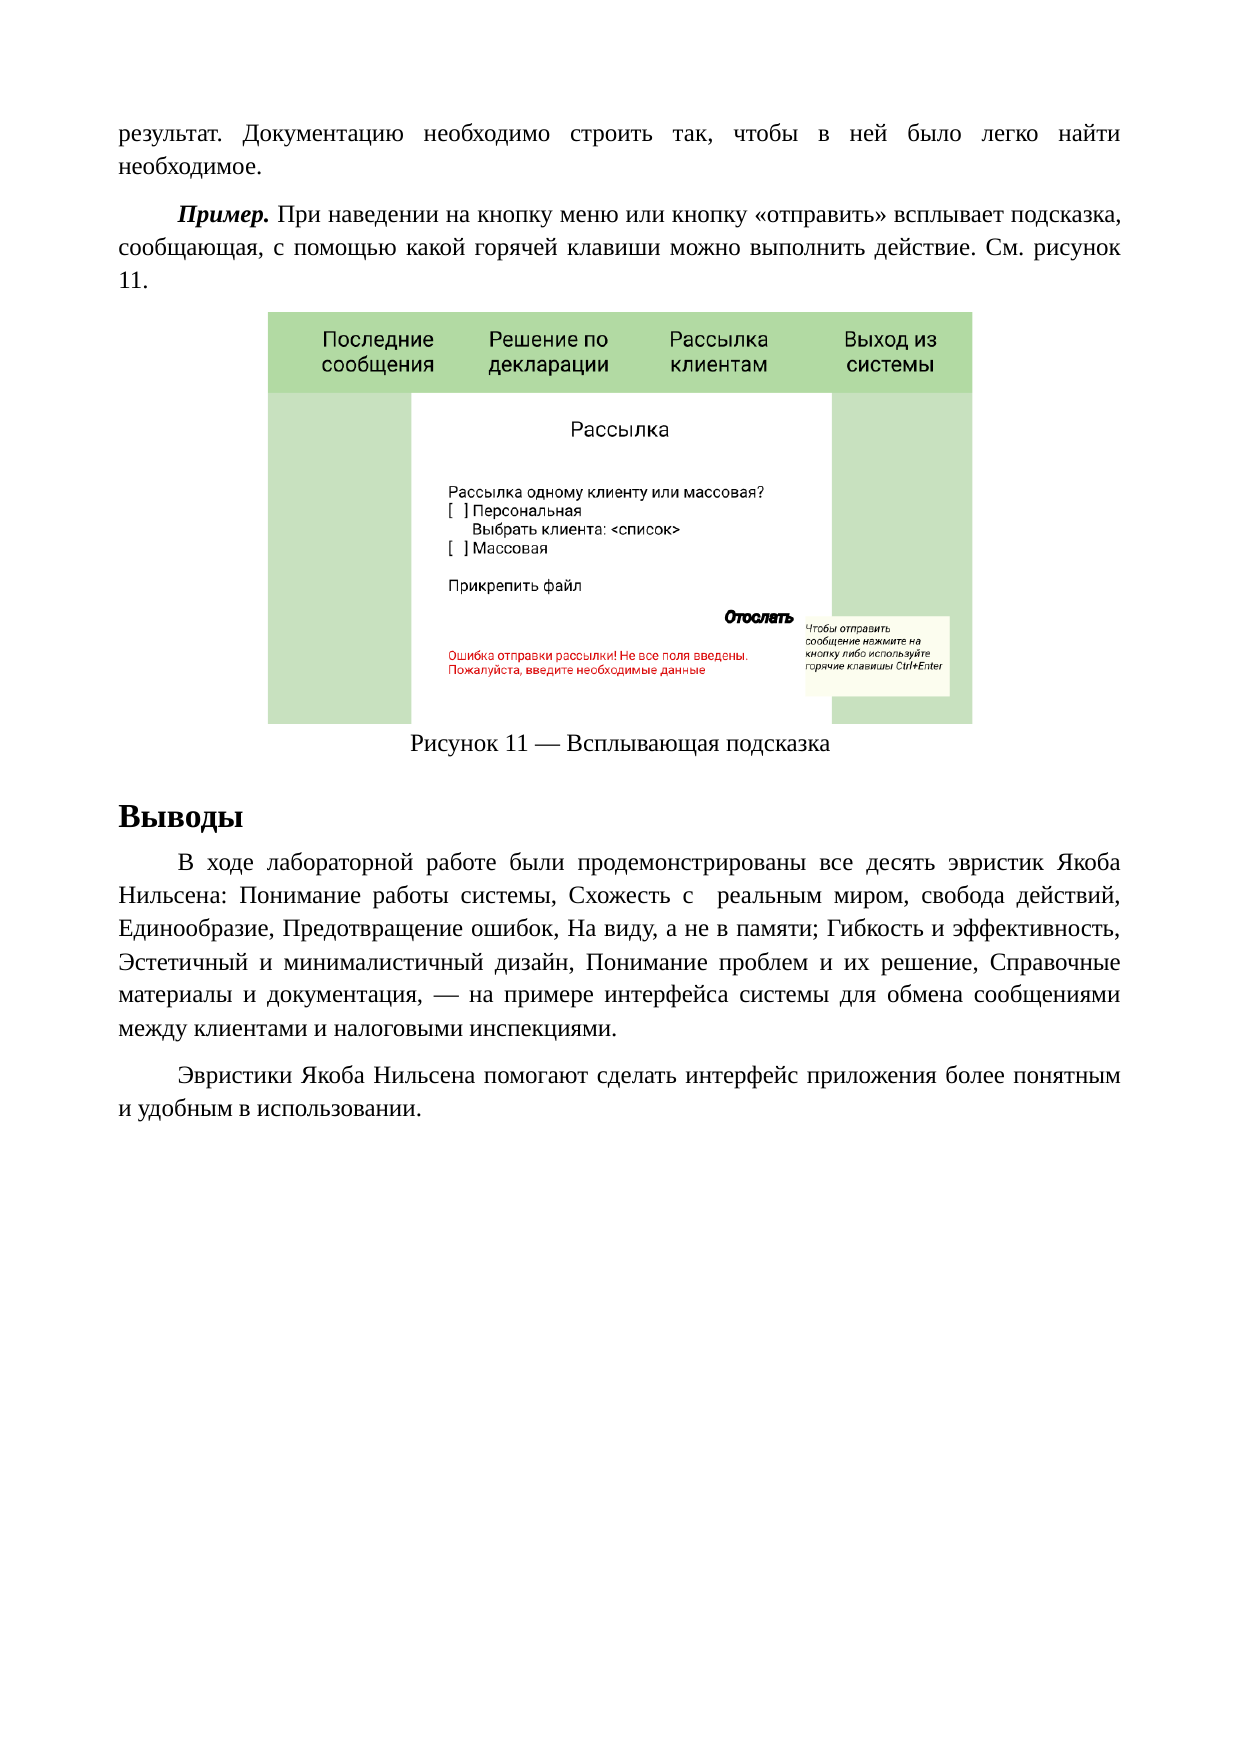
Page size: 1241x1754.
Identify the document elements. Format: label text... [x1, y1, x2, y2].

text Рисунок 11 — Всплывающая подсказка [118, 312, 1122, 757]
text Эвристики Якоба Нильсена помогают сделать интерфейс приложения более понятным и удобным в использовании. [118, 1060, 1122, 1122]
text результат. Документацию необходимо строить так, чтобы в ней было легко найти необходимое. [118, 118, 1122, 180]
text Пример. При наведении на кнопку меню или кнопку «отправить» всплывает подсказка, сообщающая, с помощью какой горячей клавиши можно выполнить действие. См. рисунок 11. [118, 199, 1122, 293]
subtitle Выводы [118, 796, 1122, 835]
text В ходе лабораторной работе были продемонстрированы все десять эвристик Якоба Нильсена: Понимание работы системы, Схожесть с реальным миром, свобода действий, Единообразие, Предотвращение ошибок, На виду, а не в памяти; Гибкость и эффективность, Эстетичный и минималистичный дизайн, Понимание проблем и их решение, Справочные материалы и документация, — на примере интерфейса системы для обмена сообщениями между клиентами и налоговыми инспекциями. [118, 847, 1122, 1041]
picture [267, 312, 973, 724]
